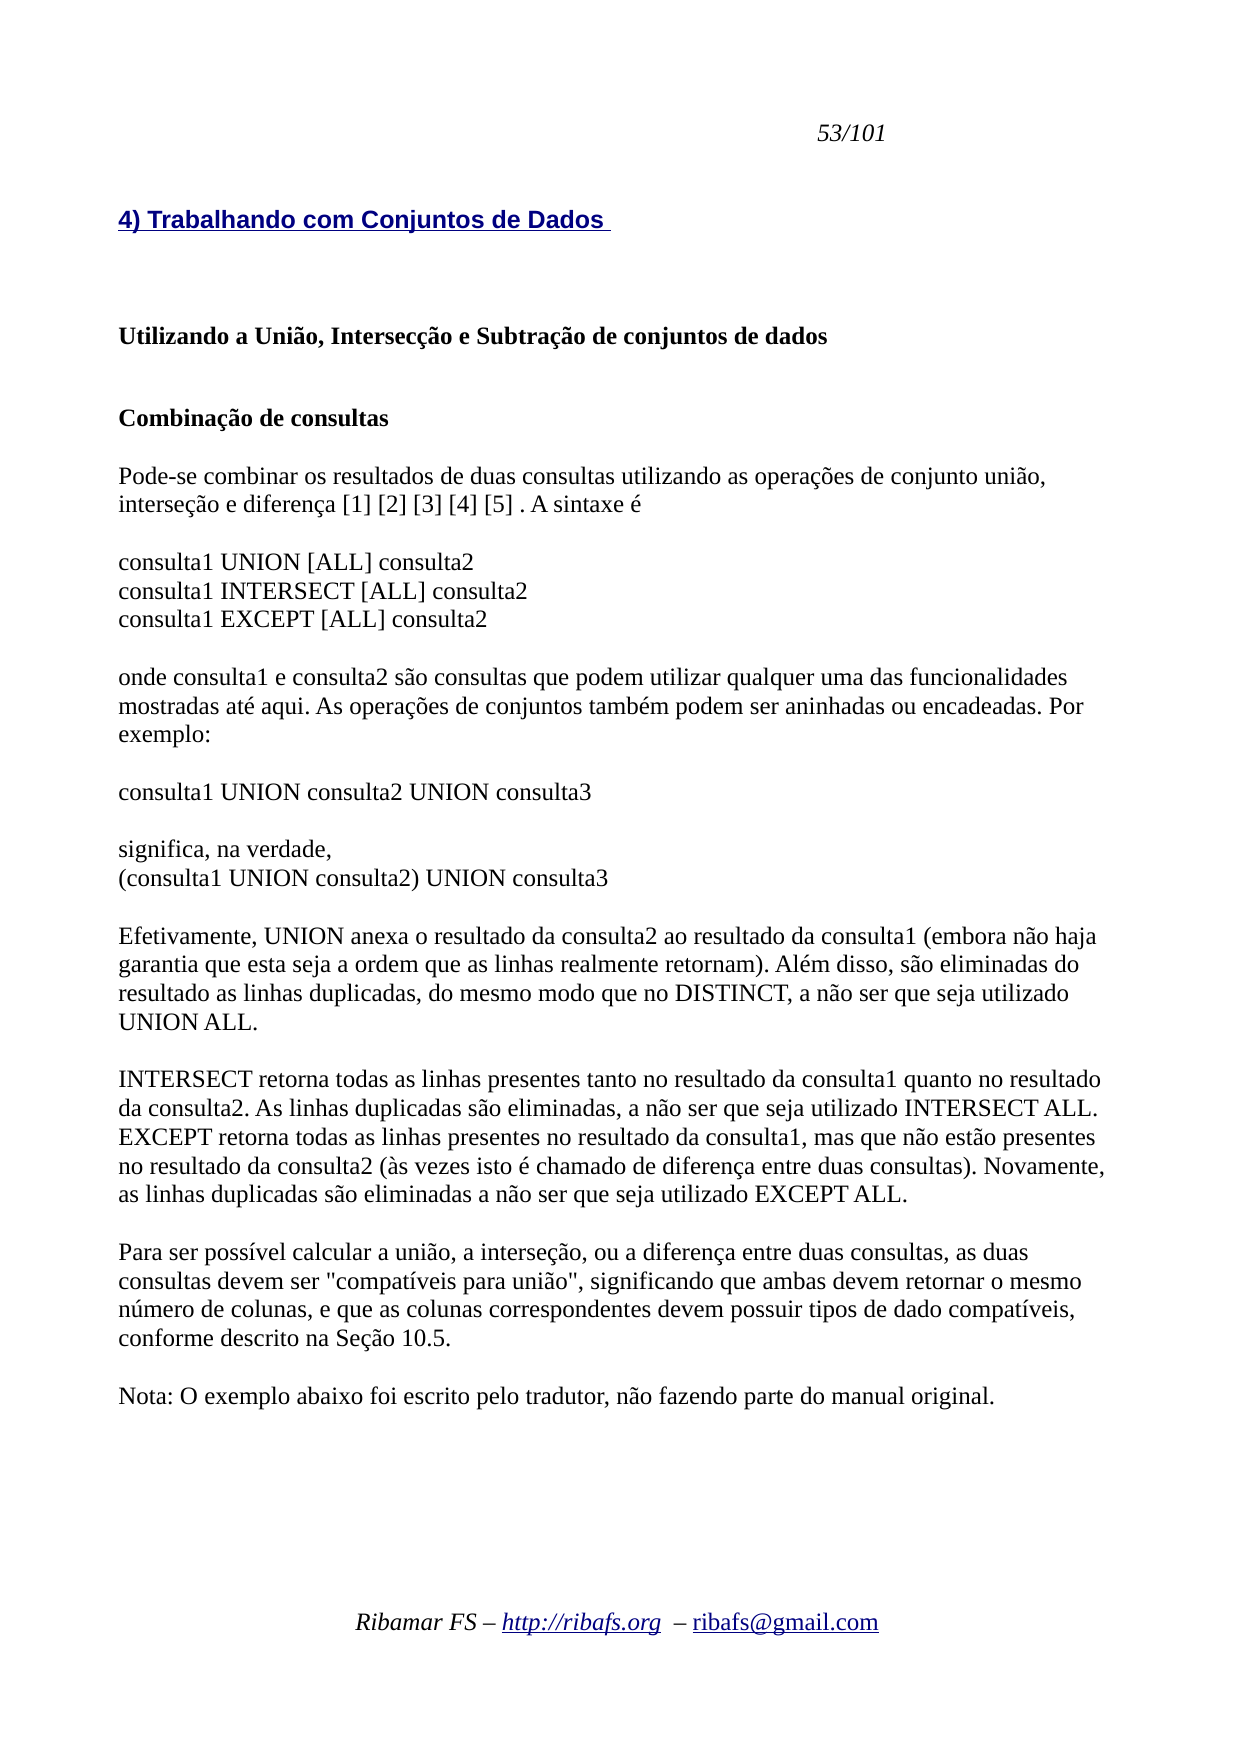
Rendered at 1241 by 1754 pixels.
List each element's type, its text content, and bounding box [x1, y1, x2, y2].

text onde consulta1 e consulta2 são consultas que podem utilizar qualquer uma das funcionalidades mostradas até aqui. As operações de conjuntos também podem ser aninhadas ou encadeadas. Por exemplo: [118, 662, 1122, 748]
text Combinação de consultas [118, 403, 1122, 432]
text INTERSECT retorna todas as linhas presentes tanto no resultado da consulta1 quanto no resultado da consulta2. As linhas duplicadas são eliminadas, a não ser que seja utilizado INTERSECT ALL. [118, 1064, 1122, 1122]
text consulta1 UNION consulta2 UNION consulta3 [118, 777, 1122, 806]
text Nota: O exemplo abaixo foi escrito pelo tradutor, não fazendo parte do manual original. [118, 1381, 1122, 1409]
text consulta1 INTERSECT [ALL] consulta2 [118, 576, 1122, 604]
text (consulta1 UNION consulta2) UNION consulta3 [118, 863, 1122, 892]
text significa, na verdade, [118, 834, 1122, 863]
text consulta1 UNION [ALL] consulta2 [118, 547, 1122, 576]
text Para ser possível calcular a união, a interseção, ou a diferença entre duas consultas, as duas consultas devem ser "compatíveis para união", significando que ambas devem retornar o mesmo número de colunas, e que as colunas correspondentes devem possuir tipos de dado compatíveis, conforme descrito na Seção 10.5. [118, 1237, 1122, 1352]
text 4) Trabalhando com Conjuntos de Dados [118, 176, 1122, 234]
text consulta1 EXCEPT [ALL] consulta2 [118, 604, 1122, 633]
text Pode-se combinar os resultados de duas consultas utilizando as operações de conjunto união, interseção e diferença [1] [2] [3] [4] [5] . A sintaxe é [118, 461, 1122, 518]
text Efetivamente, UNION anexa o resultado da consulta2 ao resultado da consulta1 (embora não haja garantia que esta seja a ordem que as linhas realmente retornam). Além disso, são eliminadas do resultado as linhas duplicadas, do mesmo modo que no DISTINCT, a não ser que seja utilizado UNION ALL. [118, 921, 1122, 1036]
text Utilizando a União, Intersecção e Subtração de conjuntos de dados [118, 263, 1122, 349]
text EXCEPT retorna todas as linhas presentes no resultado da consulta1, mas que não estão presentes no resultado da consulta2 (às vezes isto é chamado de diferença entre duas consultas). Novamente, as linhas duplicadas são eliminadas a não ser que seja utilizado EXCEPT ALL. [118, 1122, 1122, 1208]
